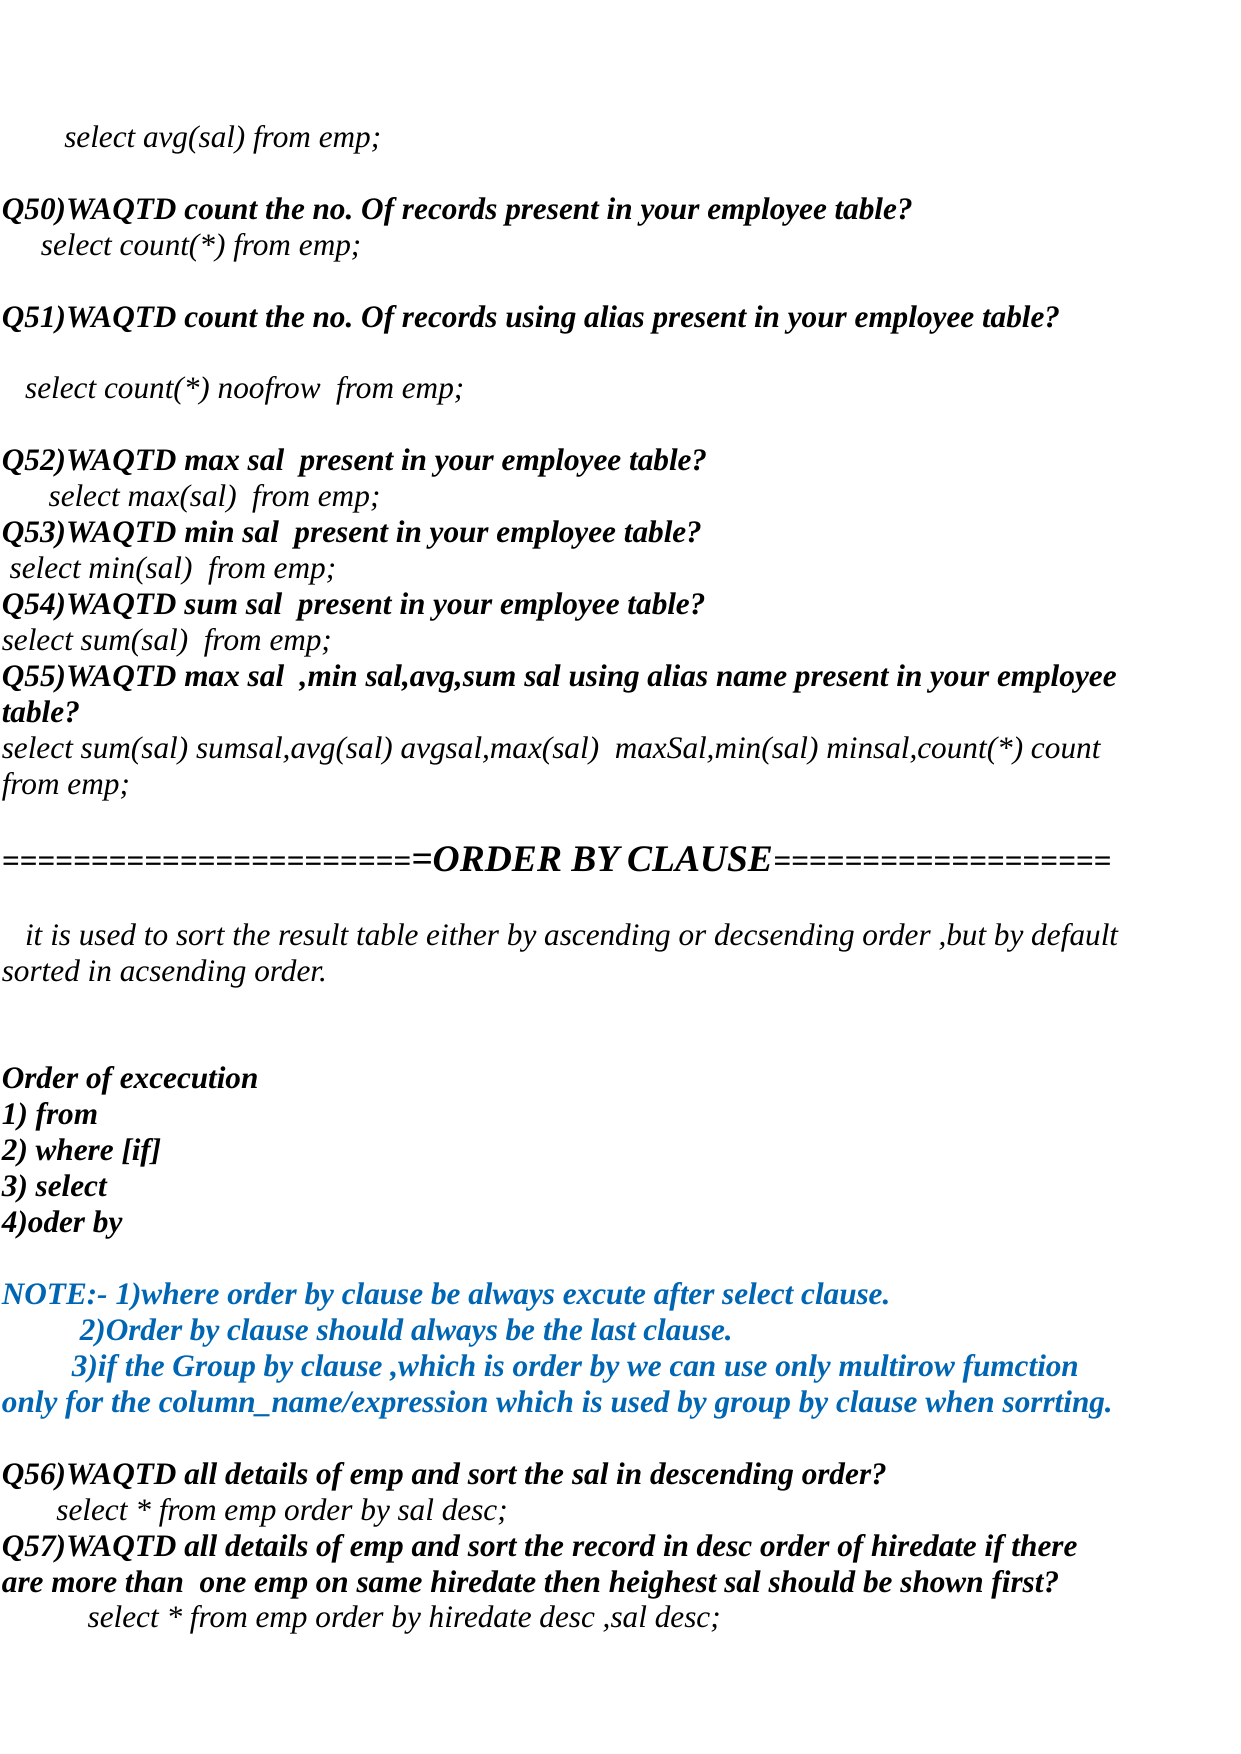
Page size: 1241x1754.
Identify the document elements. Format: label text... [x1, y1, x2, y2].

text select sum(sal) sumsal,avg(sal) avgsal,max(sal) maxSal,min(sal) minsal,count(*) count from emp; [2, 729, 1123, 801]
text Q56)WAQTD all details of emp and sort the sal in descending order? [2, 1455, 1123, 1491]
text 2) where [if] [2, 1132, 1123, 1167]
text Q53)WAQTD min sal present in your employee table? [2, 513, 1123, 549]
text 1) from [2, 1096, 1123, 1132]
text select * from emp order by hiredate desc ,sal desc; [2, 1599, 1123, 1635]
text Q52)WAQTD max sal present in your employee table? [2, 442, 1123, 477]
text NOTE:- 1)where order by clause be always excute after select clause. [2, 1275, 1123, 1311]
text select max(sal) from emp; [2, 477, 1123, 513]
text Q51)WAQTD count the no. Of records using alias present in your employee table? [2, 298, 1123, 334]
text Q50)WAQTD count the no. Of records present in your employee table? [2, 190, 1123, 226]
text select avg(sal) from emp; [2, 118, 1123, 154]
text ========================ORDER BY CLAUSE=================== [2, 837, 1123, 880]
text select count(*) from emp; [2, 226, 1123, 262]
text Order of excecution [2, 1060, 1123, 1096]
text select sum(sal) from emp; [2, 621, 1123, 657]
text 3)if the Group by clause ,which is order by we can use only multirow fumction only for the column_name/expression which is used by group by clause when sorrting. [2, 1347, 1123, 1419]
text it is used to sort the result table either by ascending or decsending order ,but by default sorted in acsending order. [2, 916, 1123, 988]
text Q54)WAQTD sum sal present in your employee table? [2, 585, 1123, 621]
text Q55)WAQTD max sal ,min sal,avg,sum sal using alias name present in your employee table? [2, 657, 1123, 729]
text Q57)WAQTD all details of emp and sort the record in desc order of hiredate if there are more than one emp on same hiredate then heighest sal should be shown first? [2, 1527, 1123, 1599]
text 4)oder by [2, 1203, 1123, 1239]
text select count(*) noofrow from emp; [2, 370, 1123, 406]
text select * from emp order by sal desc; [2, 1491, 1123, 1527]
text 2)Order by clause should always be the last clause. [2, 1311, 1123, 1347]
text 3) select [2, 1167, 1123, 1203]
text select min(sal) from emp; [2, 549, 1123, 585]
